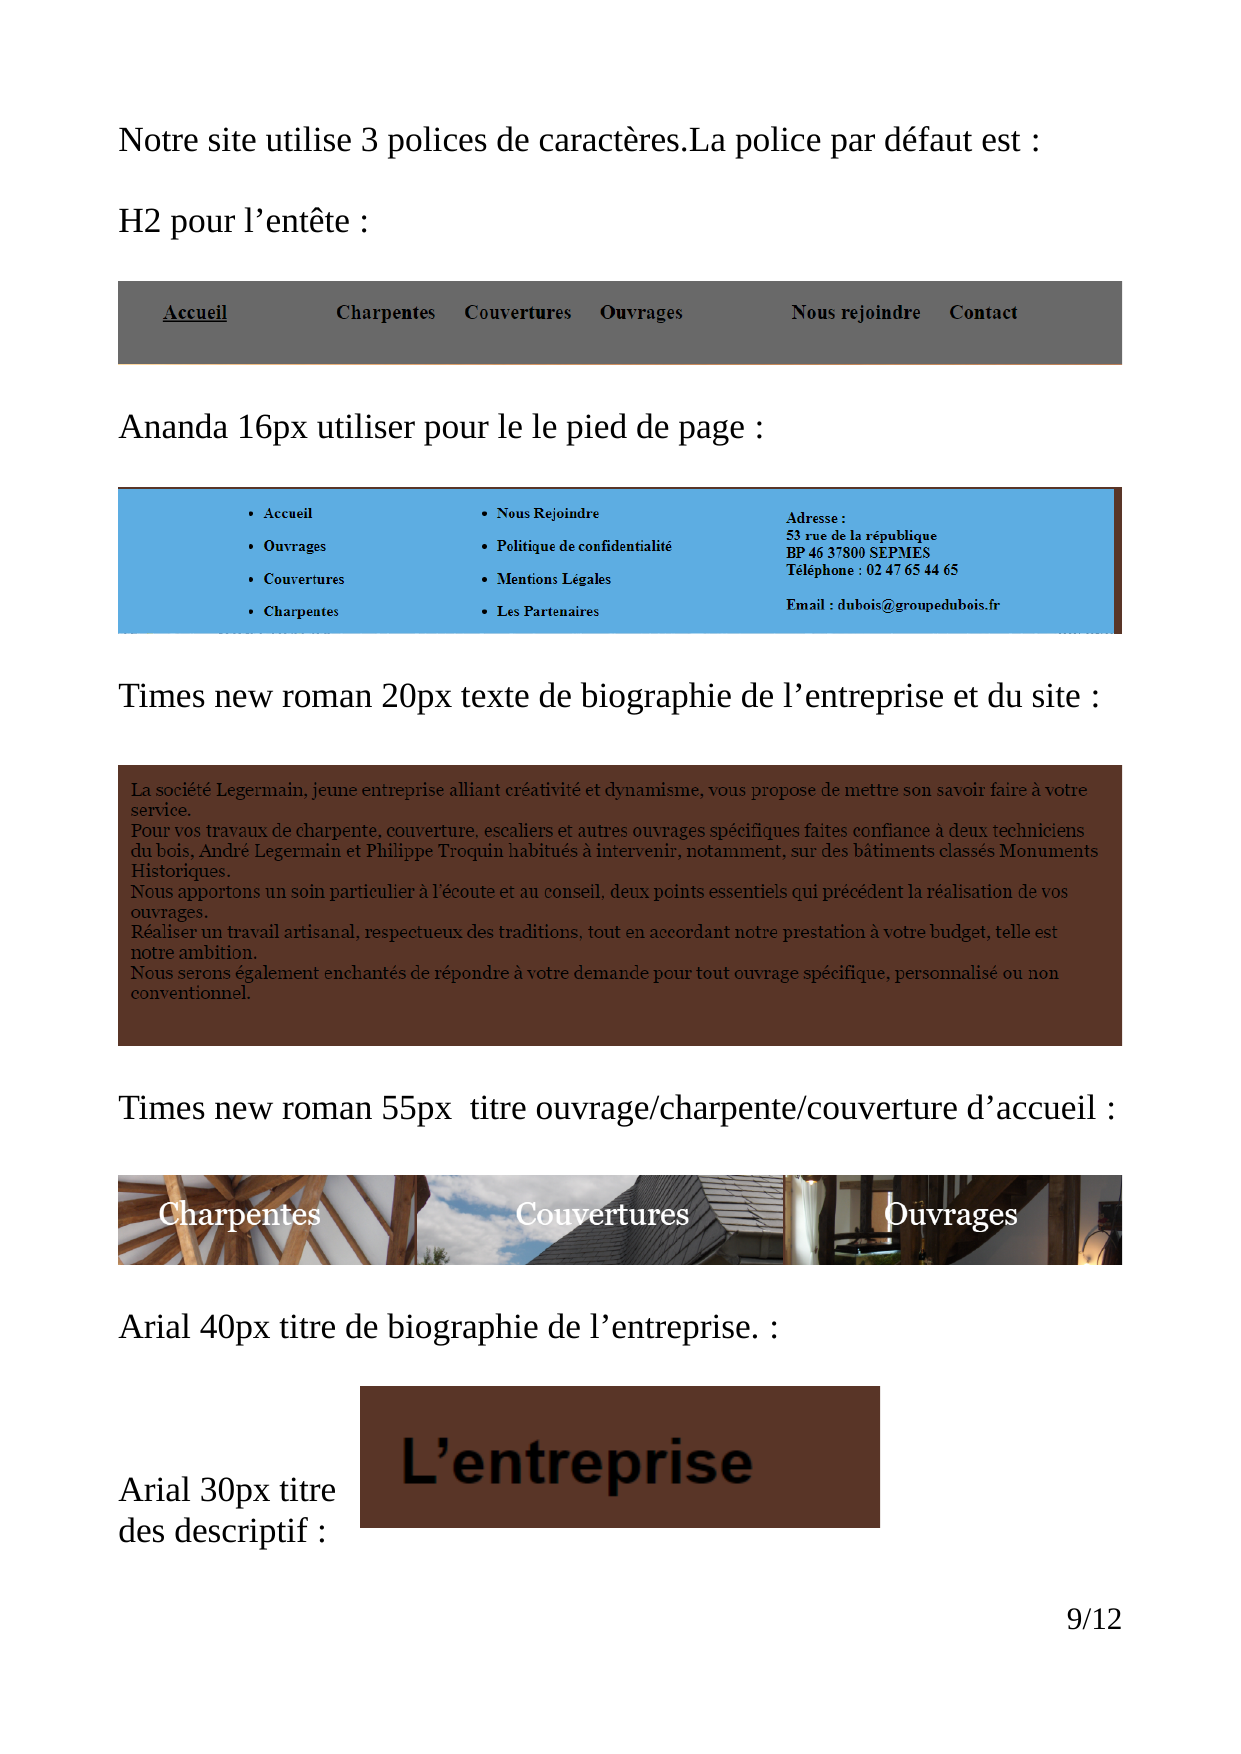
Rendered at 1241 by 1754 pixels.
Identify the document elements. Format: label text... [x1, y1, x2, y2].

text Notre site utilise 3 polices de caractères.La police par défaut est : [118, 118, 1122, 159]
picture [360, 1386, 881, 1528]
text Arial 30px titre des descriptif : [118, 1468, 1122, 1550]
picture [118, 765, 1123, 1046]
text Arial 40px titre de biographie de l’entreprise. : [118, 1305, 1122, 1346]
text Times new roman 20px texte de biographie de l’entreprise et du site : [118, 674, 1122, 715]
text H2 pour l’entête : [118, 200, 1122, 241]
picture [118, 487, 1123, 634]
picture [118, 281, 1123, 365]
picture [118, 1175, 1123, 1265]
text Ananda 16px utiliser pour le le pied de page : [118, 406, 1122, 446]
text Times new roman 55px titre ouvrage/charpente/couverture d’accueil : [118, 1086, 1122, 1127]
